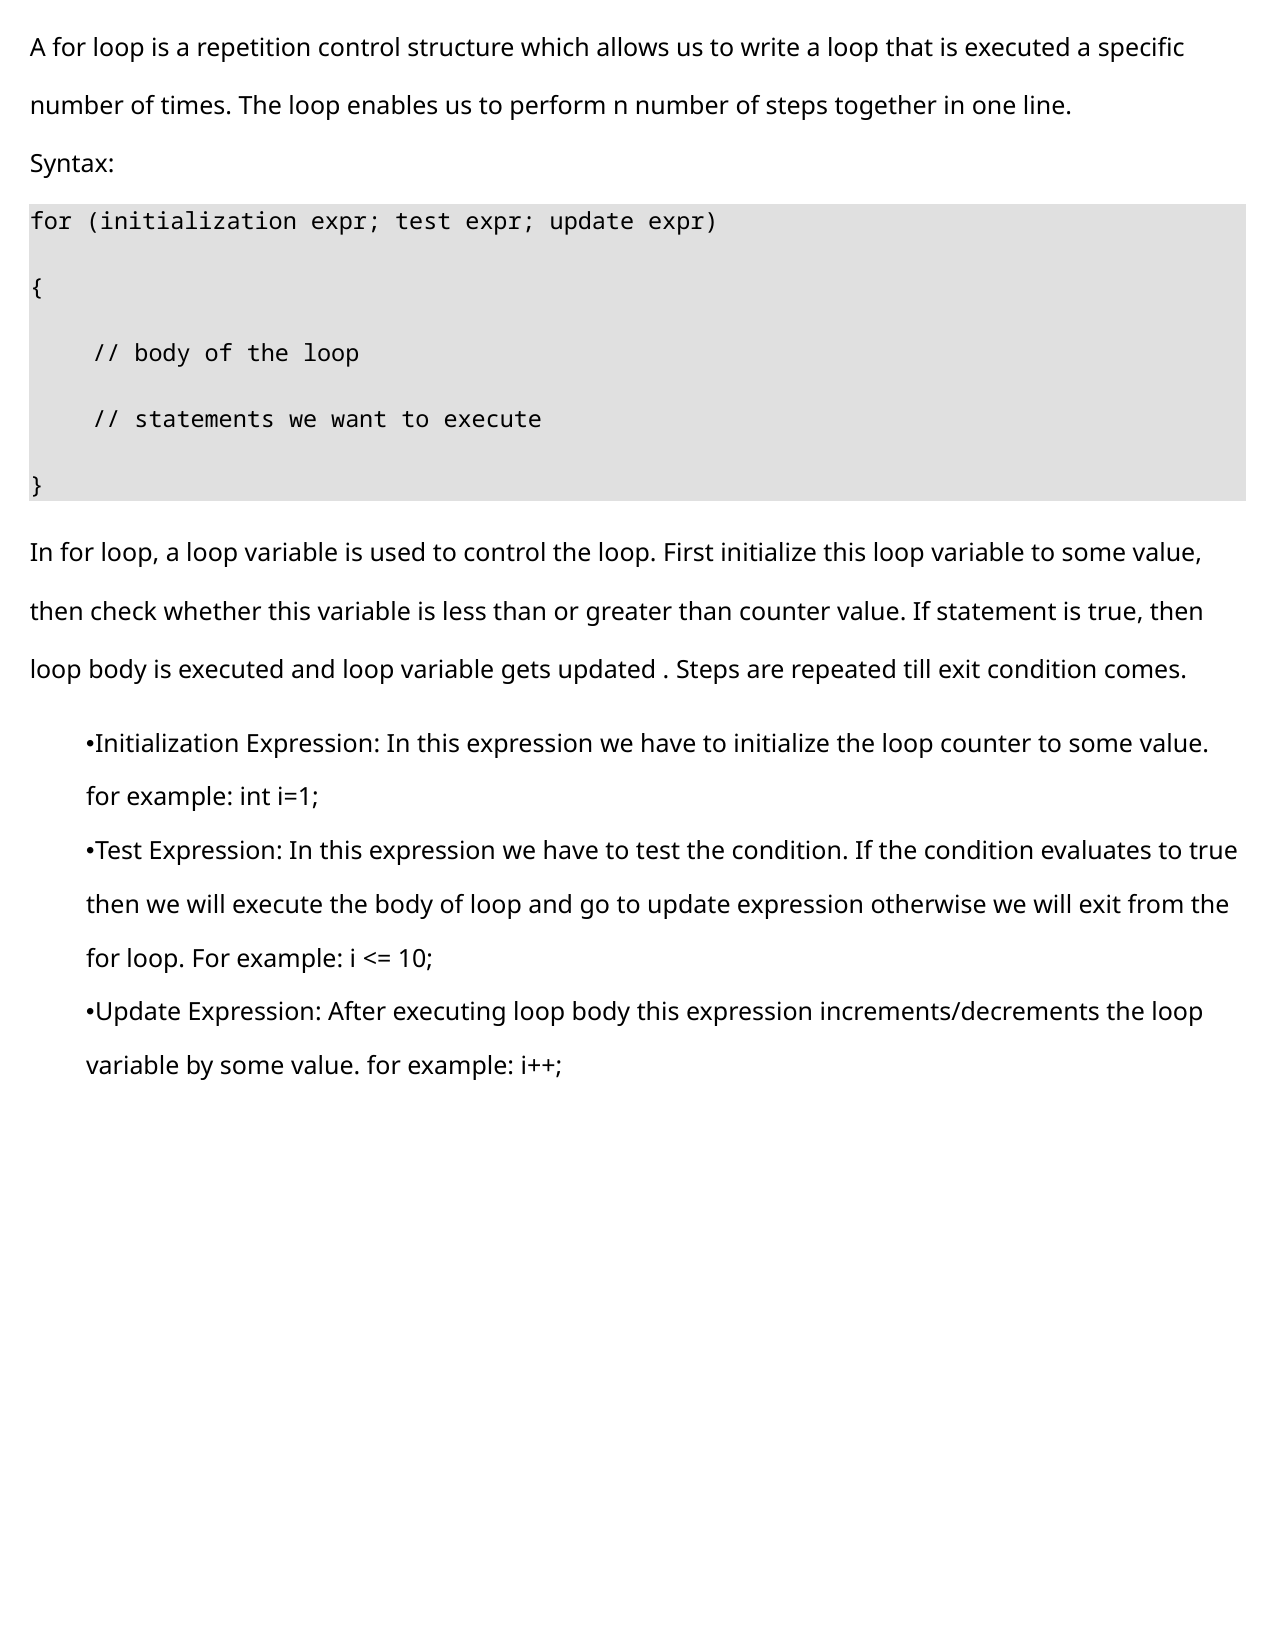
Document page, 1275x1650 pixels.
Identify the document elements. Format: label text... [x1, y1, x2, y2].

text In for loop, a loop variable is used to control the loop. First initialize this loop variable to some value, then check whether this variable is less than or greater than counter value. If statement is true, then loop body is executed and loop variable gets updated . Steps are repeated till exit condition comes. [29, 535, 1246, 685]
text A for loop is a repetition control structure which allows us to write a loop that is executed a specific number of times. The loop enables us to perform n number of steps together in one line. Syntax: [29, 29, 1246, 180]
text } [29, 469, 1246, 501]
list Test Expression: In this expression we have to test the condition. If the condition evaluates to true then we will execute the body of loop and go to update expression otherwise we will exit from the for loop. For example: i <= 10; [86, 833, 1246, 974]
list Initialization Expression: In this expression we have to initialize the loop counter to some value. for example: int i=1; [86, 725, 1246, 813]
text { [29, 270, 1246, 302]
text // statements we want to execute [29, 403, 1246, 434]
list Update Expression: After executing loop body this expression increments/decrements the loop variable by some value. for example: i++; [86, 994, 1246, 1082]
text // body of the loop [29, 336, 1246, 368]
text for (initialization expr; test expr; update expr) [29, 204, 1246, 236]
